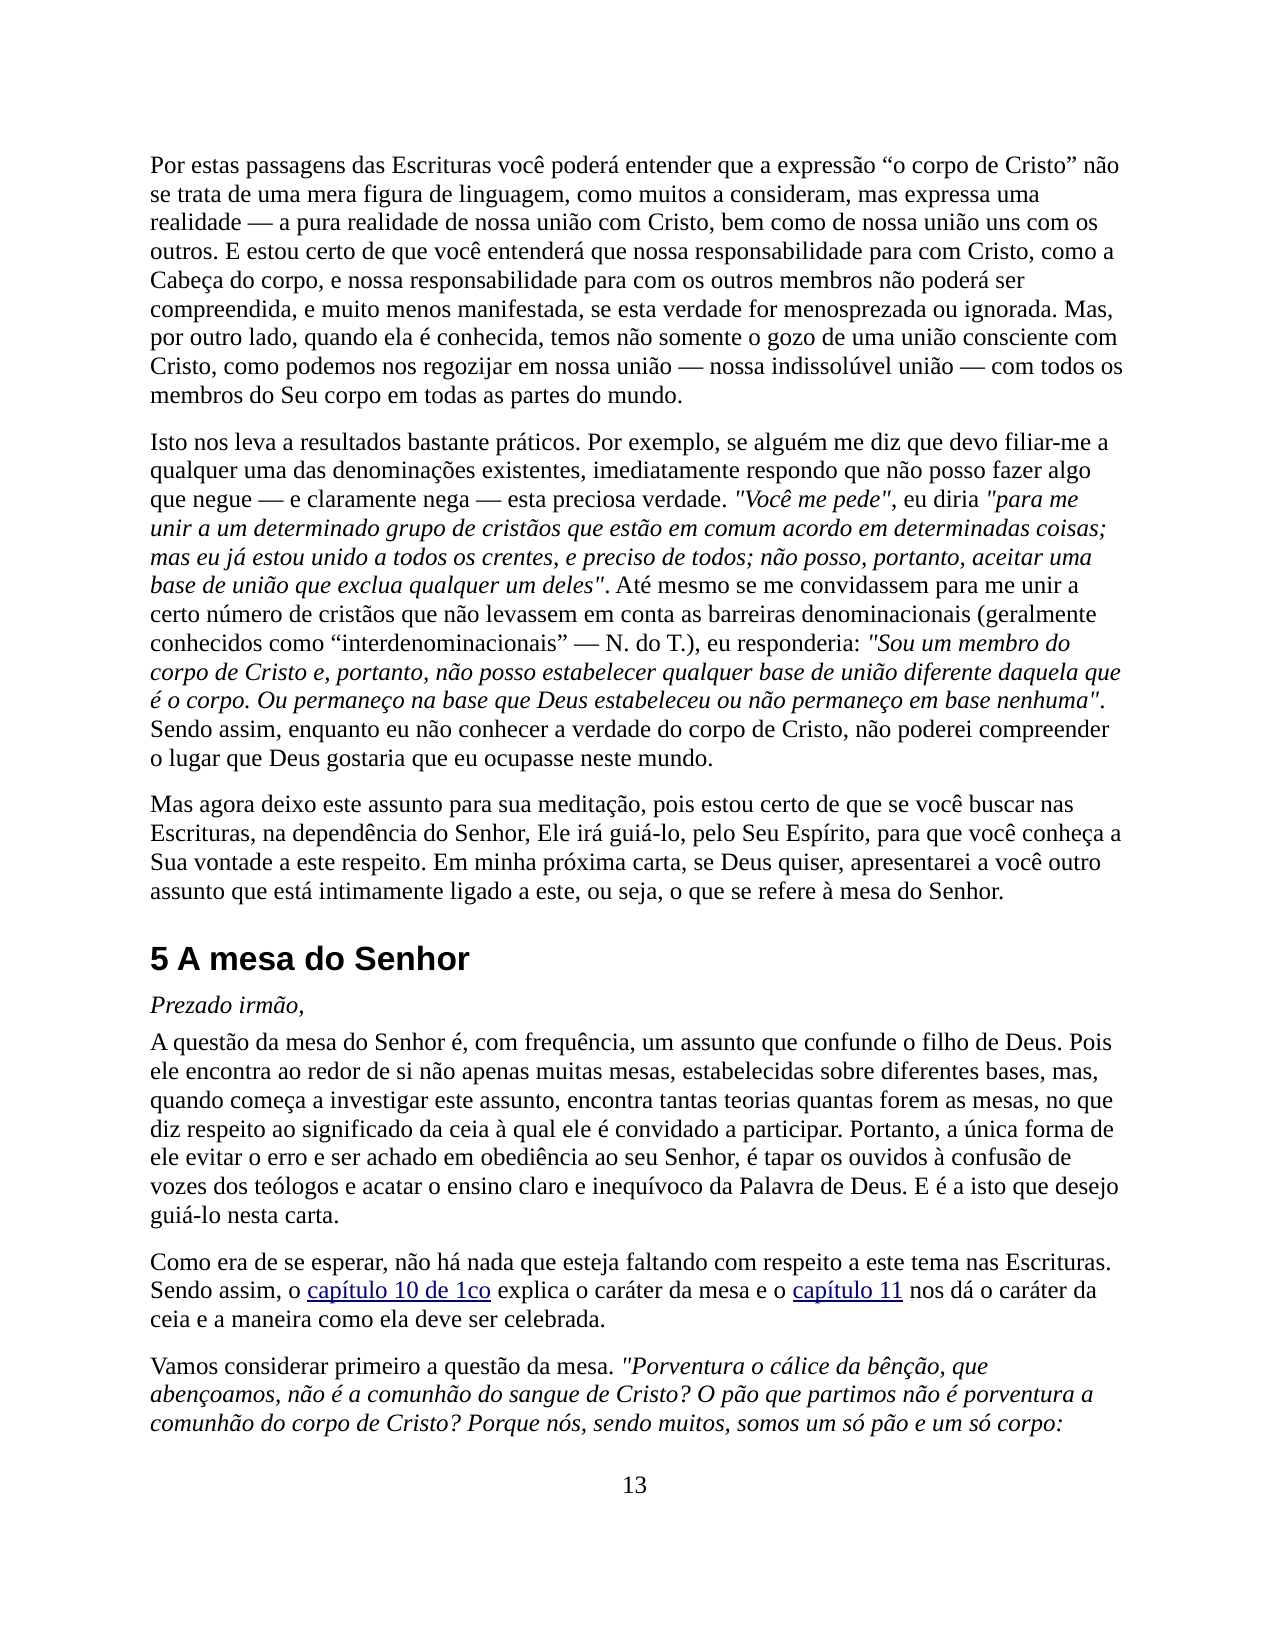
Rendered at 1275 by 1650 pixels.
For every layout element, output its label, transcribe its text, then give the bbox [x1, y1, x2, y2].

text Como era de se esperar, não há nada que esteja faltando com respeito a este tema nas Escrituras. Sendo assim, o capítulo 10 de 1co explica o caráter da mesa e o capítulo 11 nos dá o caráter da ceia e a maneira como ela deve ser celebrada. [150, 1247, 1125, 1333]
text A questão da mesa do Senhor é, com frequência, um assunto que confunde o filho de Deus. Pois ele encontra ao redor de si não apenas muitas mesas, estabelecidas sobre diferentes bases, mas, quando começa a investigar este assunto, encontra tantas teorias quantas forem as mesas, no que diz respeito ao significado da ceia à qual ele é convidado a participar. Portanto, a única forma de ele evitar o erro e ser achado em obediência ao seu Senhor, é tapar os ouvidos à confusão de vozes dos teólogos e acatar o ensino claro e inequívoco da Palavra de Deus. E é a isto que desejo guiá-lo nesta carta. [150, 1027, 1125, 1229]
text Prezado irmão, [150, 990, 1125, 1018]
text Isto nos leva a resultados bastante práticos. Por exemplo, se alguém me diz que devo filiar-me a qualquer uma das denominações existentes, imediatamente respondo que não posso fazer algo que negue — e claramente nega — esta preciosa verdade. "Você me pede", eu diria "para me unir a um determinado grupo de cristãos que estão em comum acordo em determinadas coisas; mas eu já estou unido a todos os crentes, e preciso de todos; não posso, portanto, aceitar uma base de união que exclua qualquer um deles". Até mesmo se me convidassem para me unir a certo número de cristãos que não levassem em conta as barreiras denominacionais (geralmente conhecidos como “interdenominacionais” — N. do T.), eu responderia: "Sou um membro do corpo de Cristo e, portanto, não posso estabelecer qualquer base de união diferente daquela que é o corpo. Ou permaneço na base que Deus estabeleceu ou não permaneço em base nenhuma". Sendo assim, enquanto eu não conhecer a verdade do corpo de Cristo, não poderei compreender o lugar que Deus gostaria que eu ocupasse neste mundo. [150, 427, 1125, 772]
text Por estas passagens das Escrituras você poderá entender que a expressão “o corpo de Cristo” não se trata de uma mera figura de linguagem, como muitos a consideram, mas expressa uma realidade — a pura realidade de nossa união com Cristo, bem como de nossa união uns com os outros. E estou certo de que você entenderá que nossa responsabilidade para com Cristo, como a Cabeça do corpo, e nossa responsabilidade para com os outros membros não poderá ser compreendida, e muito menos manifestada, se esta verdade for menosprezada ou ignorada. Mas, por outro lado, quando ela é conhecida, temos não somente o gozo de uma união consciente com Cristo, como podemos nos regozijar em nossa união — nossa indissolúvel união — com todos os membros do Seu corpo em todas as partes do mundo. [150, 150, 1125, 409]
text Vamos considerar primeiro a questão da mesa. "Porventura o cálice da bênção, que abençoamos, não é a comunhão do sangue de Cristo? O pão que partimos não é porventura a comunhão do corpo de Cristo? Porque nós, sendo muitos, somos um só pão e um só corpo: [150, 1351, 1125, 1437]
subtitle 5 A mesa do Senhor [150, 938, 1125, 977]
text Mas agora deixo este assunto para sua meditação, pois estou certo de que se você buscar nas Escrituras, na dependência do Senhor, Ele irá guiá-lo, pelo Seu Espírito, para que você conheça a Sua vontade a este respeito. Em minha próxima carta, se Deus quiser, apresentarei a você outro assunto que está intimamente ligado a este, ou seja, o que se refere à mesa do Senhor. [150, 789, 1125, 904]
